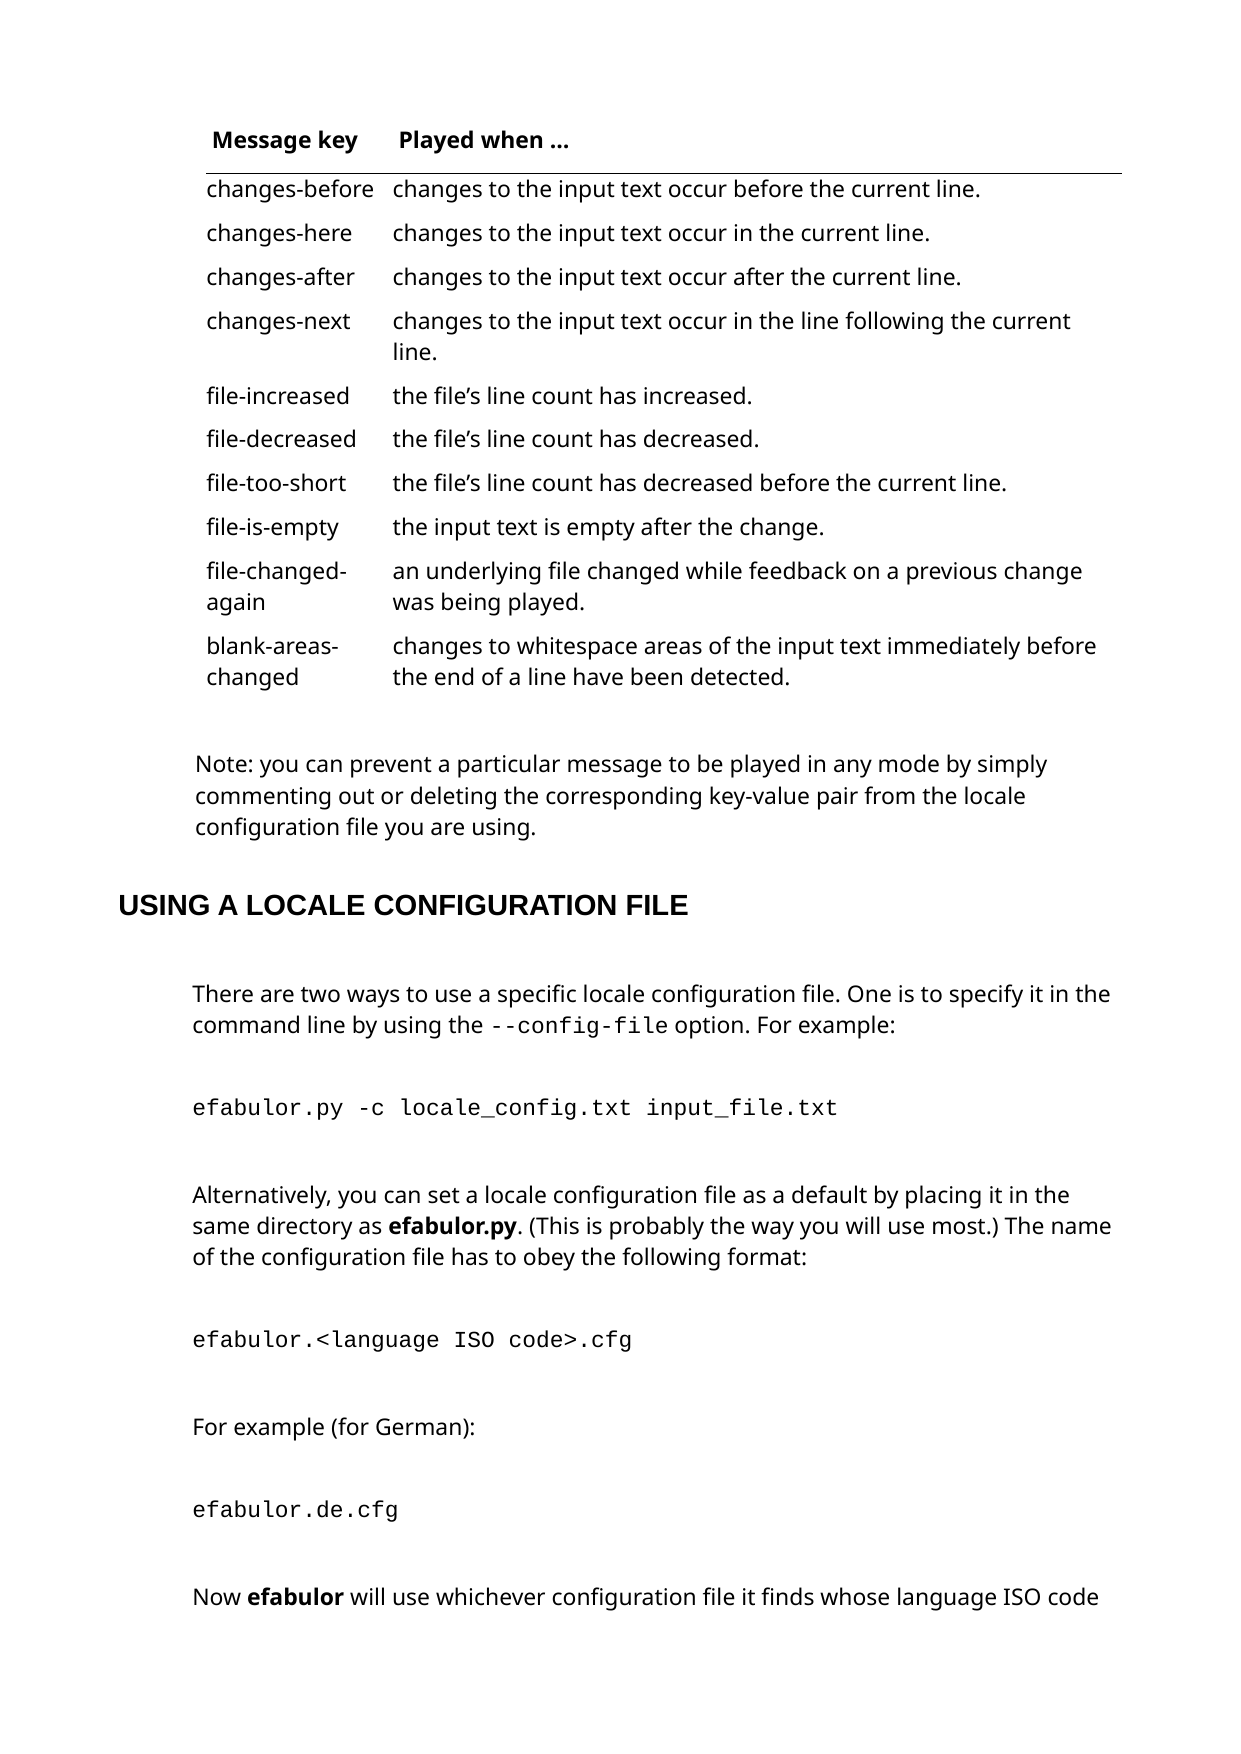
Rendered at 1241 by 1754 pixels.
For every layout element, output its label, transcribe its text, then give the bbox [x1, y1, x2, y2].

subtitle USING A LOCALE CONFIGURATION FILE [118, 888, 1122, 921]
table_cell changes-after [206, 261, 392, 304]
table_cell changes-before [206, 174, 392, 217]
text efabulor.de.cfg [192, 1498, 1122, 1524]
table_cell an underlying file changed while feedback on a previous change was being played. [393, 555, 1122, 629]
table_cell changes to the input text occur after the current line. [393, 261, 1122, 304]
text Alternatively, you can set a locale configuration file as a default by placing it in the same directory as efabulor.py. (This is probably the way you will use most.) The name of the configuration file has to obey the following format: [192, 1179, 1122, 1272]
table_header Played when … [393, 118, 1122, 173]
table_cell file-too-short [206, 467, 392, 511]
table_cell the input text is empty after the change. [393, 511, 1122, 554]
table_cell the file’s line count has increased. [393, 380, 1122, 423]
text For example (for German): [192, 1411, 1122, 1442]
text Note: you can prevent a particular message to be played in any mode by simply commenting out or deleting the corresponding key-value pair from the locale configuration file you are using. [195, 748, 1122, 842]
table_cell file-increased [206, 380, 392, 423]
text efabulor.py -c locale_config.txt input_file.txt [192, 1097, 1122, 1122]
table_cell the file’s line count has decreased before the current line. [393, 467, 1122, 511]
table_cell file-is-empty [206, 511, 392, 554]
table_cell changes to the input text occur in the current line. [393, 217, 1122, 261]
table_cell changes to whitespace areas of the input text immediately before the end of a line have been detected. [393, 630, 1122, 704]
table_cell changes to the input text occur before the current line. [393, 174, 1122, 217]
table_header Message key [206, 118, 392, 173]
text There are two ways to use a specific locale configuration file. One is to specify it in the command line by using the --config-file option. For example: [192, 978, 1122, 1040]
table_cell blank-areas-changed [206, 630, 392, 704]
table_cell changes-next [206, 305, 392, 379]
table_cell the file’s line count has decreased. [393, 423, 1122, 467]
table_cell file-decreased [206, 423, 392, 467]
text Now efabulor will use whichever configuration file it finds whose language ISO code [192, 1581, 1122, 1612]
table_cell changes-here [206, 217, 392, 261]
table_cell file-changed-again [206, 555, 392, 629]
table_cell changes to the input text occur in the line following the current line. [393, 305, 1122, 379]
text efabulor.<language ISO code>.cfg [192, 1329, 1122, 1355]
